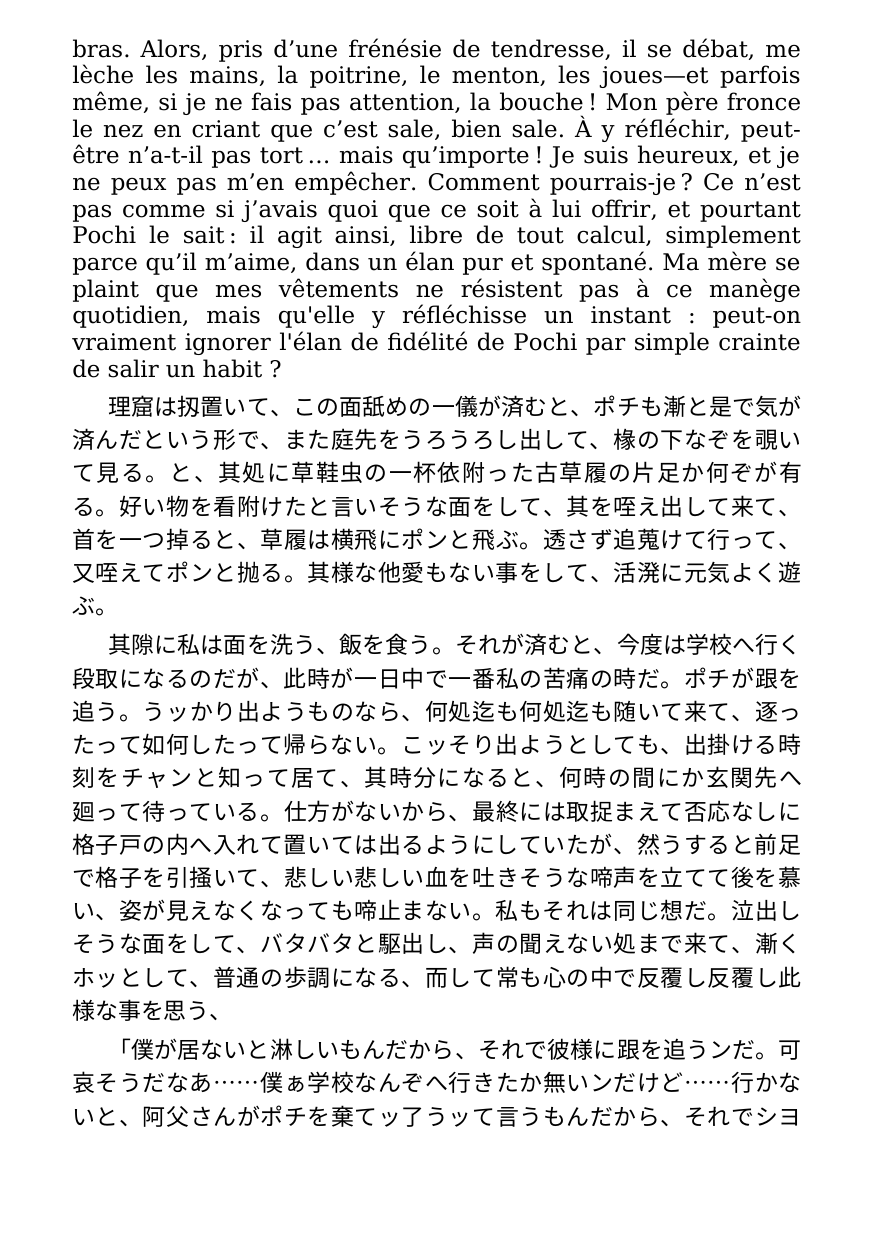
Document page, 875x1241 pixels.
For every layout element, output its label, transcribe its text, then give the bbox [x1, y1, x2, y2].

text 「僕が居ないと淋しいもんだから、それで彼様に跟を追うンだ。可哀そうだなあ……僕ぁ学校なんぞへ行きたか無いンだけど……行かないと、阿父さんがポチを棄てッ了うッて言うもんだから、それでシヨ [72, 1032, 802, 1132]
text 其隙に私は面を洗う、飯を食う。それが済むと、今度は学校へ行く段取になるのだが、此時が一日中で一番私の苦痛の時だ。ポチが跟を追う。うッかり出ようものなら、何処迄も何処迄も随いて来て、逐ったって如何したって帰らない。こッそり出ようとしても、出掛ける時刻をチャンと知って居て、其時分になると、何時の間にか玄関先へ廻って待っている。仕方がないから、最終には取捉まえて否応なしに格子戸の内へ入れて置いては出るようにしていたが、然うすると前足で格子を引掻いて、悲しい悲しい血を吐きそうな啼声を立てて後を慕い、姿が見えなくなっても啼止まない。私もそれは同じ想だ。泣出しそうな面をして、バタバタと駆出し、声の聞えない処まで来て、漸くホッとして、普通の歩調になる、而して常も心の中で反覆し反覆し此様な事を思う、 [72, 627, 802, 1026]
text 理窟は扨置いて、この面舐めの一儀が済むと、ポチも漸と是で気が済んだという形で、また庭先をうろうろし出して、椽の下なぞを覗いて見る。と、其処に草鞋虫の一杯依附った古草履の片足か何ぞが有る。好い物を看附けたと言いそうな面をして、其を咥え出して来て、首を一つ掉ると、草履は横飛にポンと飛ぶ。透さず追蒐けて行って、又咥えてポンと抛る。其様な他愛もない事をして、活溌に元気よく遊ぶ。 [72, 389, 802, 621]
text bras. Alors, pris d’une frénésie de tendresse, il se débat, me lèche les mains, la poitrine, le menton, les joues—et parfois même, si je ne fais pas attention, la bouche ! Mon père fronce le nez en criant que c’est sale, bien sale. À y réfléchir, peut-être n’a-t-il pas tort … mais qu’importe ! Je suis heureux, et je ne peux pas m’en empêcher. Comment pourrais-je ? Ce n’est pas comme si j’avais quoi que ce soit à lui offrir, et pourtant Pochi le sait : il agit ainsi, libre de tout calcul, simplement parce qu’il m’aime, dans un élan pur et spontané. Ma mère se plaint que mes vêtements ne résistent pas à ce manège quotidien, mais qu'elle y réfléchisse un instant : peut-on vraiment ignorer l'élan de fidélité de Pochi par simple crainte de salir un habit ? [72, 36, 802, 383]
